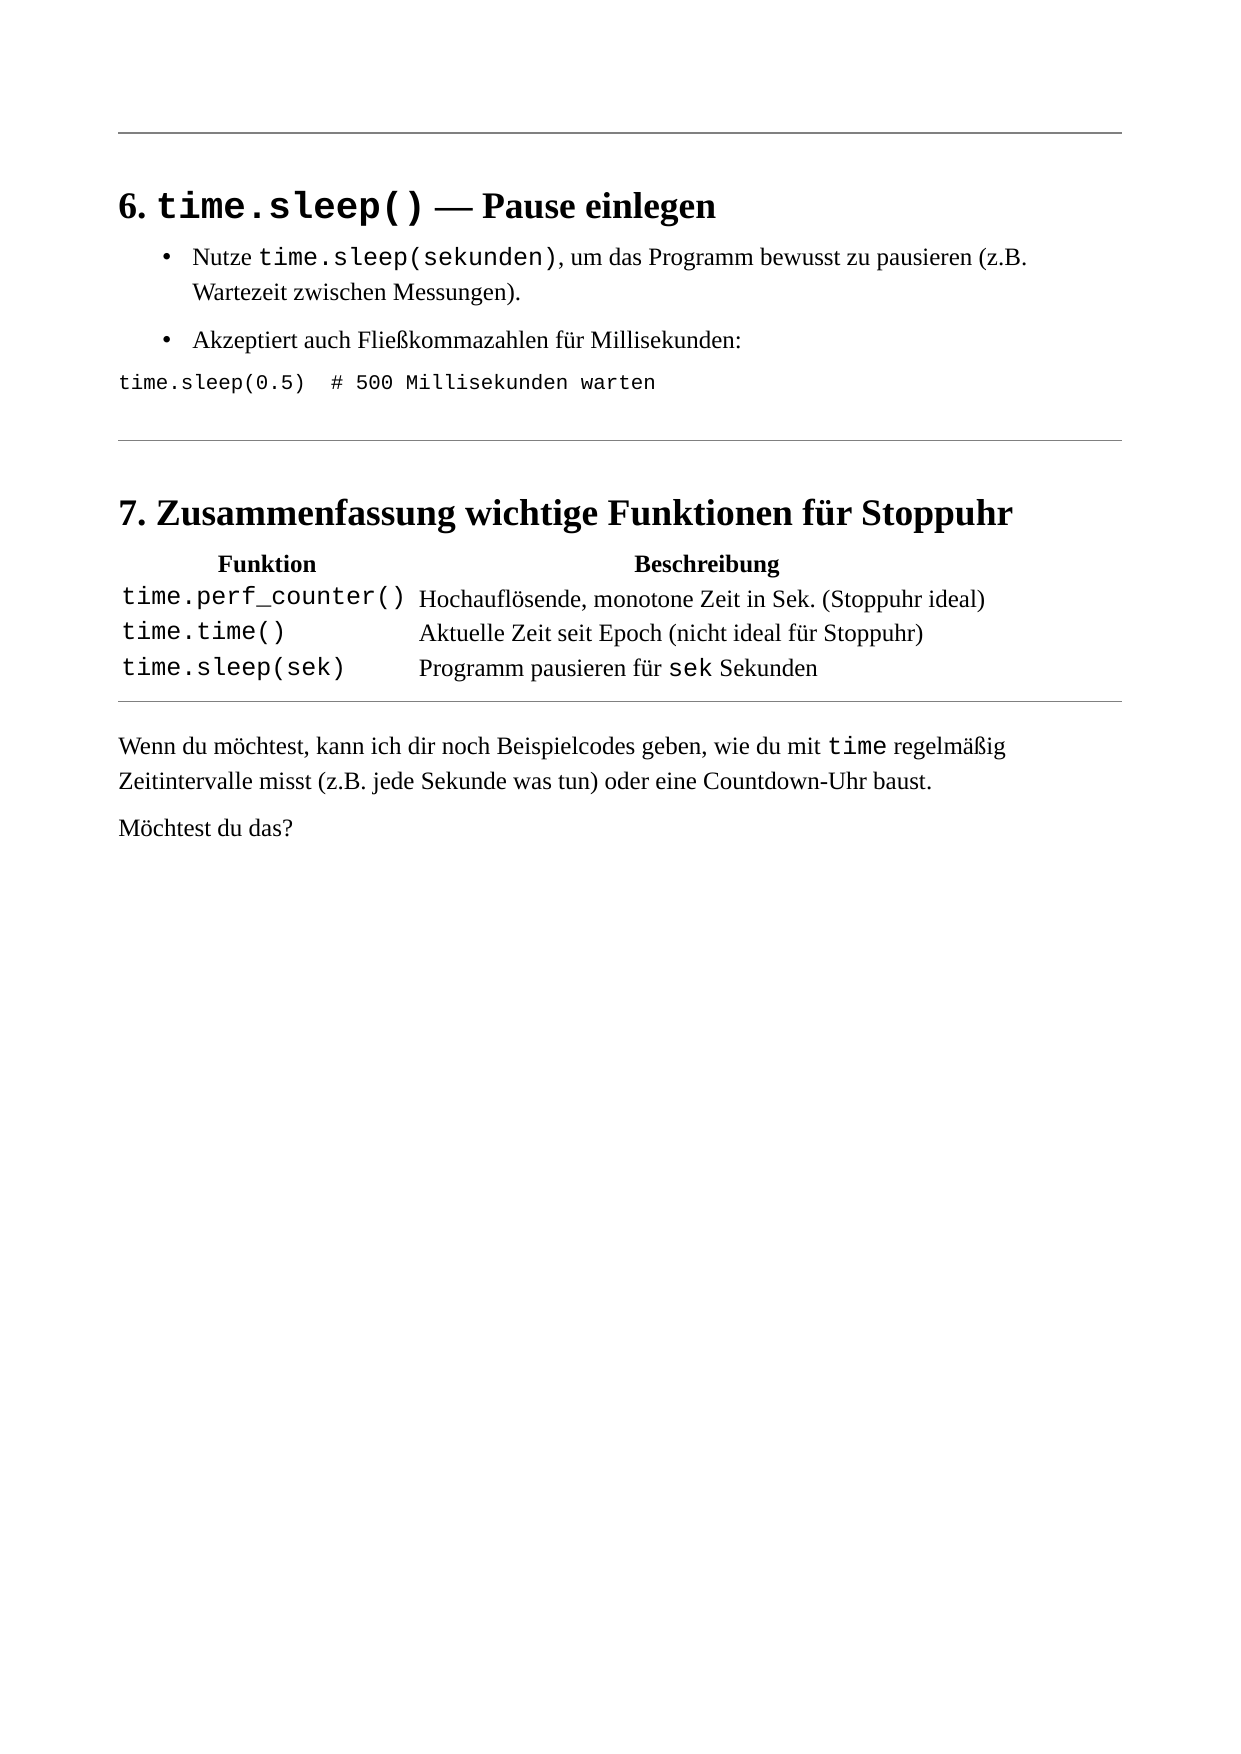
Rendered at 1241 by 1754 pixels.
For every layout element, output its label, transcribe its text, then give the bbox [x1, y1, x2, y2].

table_header Beschreibung [416, 546, 998, 581]
text time.sleep(0.5) # 500 Millisekunden warten [118, 372, 1122, 396]
table_cell Programm pausieren für sek Sekunden [416, 650, 998, 687]
table_cell Aktuelle Zeit seit Epoch (nicht ideal für Stoppuhr) [416, 615, 998, 650]
table_header Funktion [118, 546, 416, 581]
list Akzeptiert auch Fließkommazahlen für Millisekunden: [162, 325, 1122, 353]
table_cell time.perf_counter() [118, 581, 416, 615]
table_cell Hochauflösende, monotone Zeit in Sek. (Stoppuhr ideal) [416, 581, 998, 615]
subtitle 6. time.sleep() — Pause einlegen [118, 183, 1122, 229]
table_cell time.sleep(sek) [118, 650, 416, 687]
subtitle 7. Zusammenfassung wichtige Funktionen für Stoppuhr [118, 491, 1122, 534]
text Wenn du möchtest, kann ich dir noch Beispielcodes geben, wie du mit time regelmäßig Zeitintervalle misst (z.B. jede Sekunde was tun) oder eine Countdown-Uhr baust. [118, 731, 1122, 795]
list Nutze time.sleep(sekunden), um das Programm bewusst zu pausieren (z.B. Wartezeit zwischen Messungen). [162, 242, 1122, 306]
text Möchtest du das? [118, 813, 1122, 842]
table_cell time.time() [118, 615, 416, 650]
